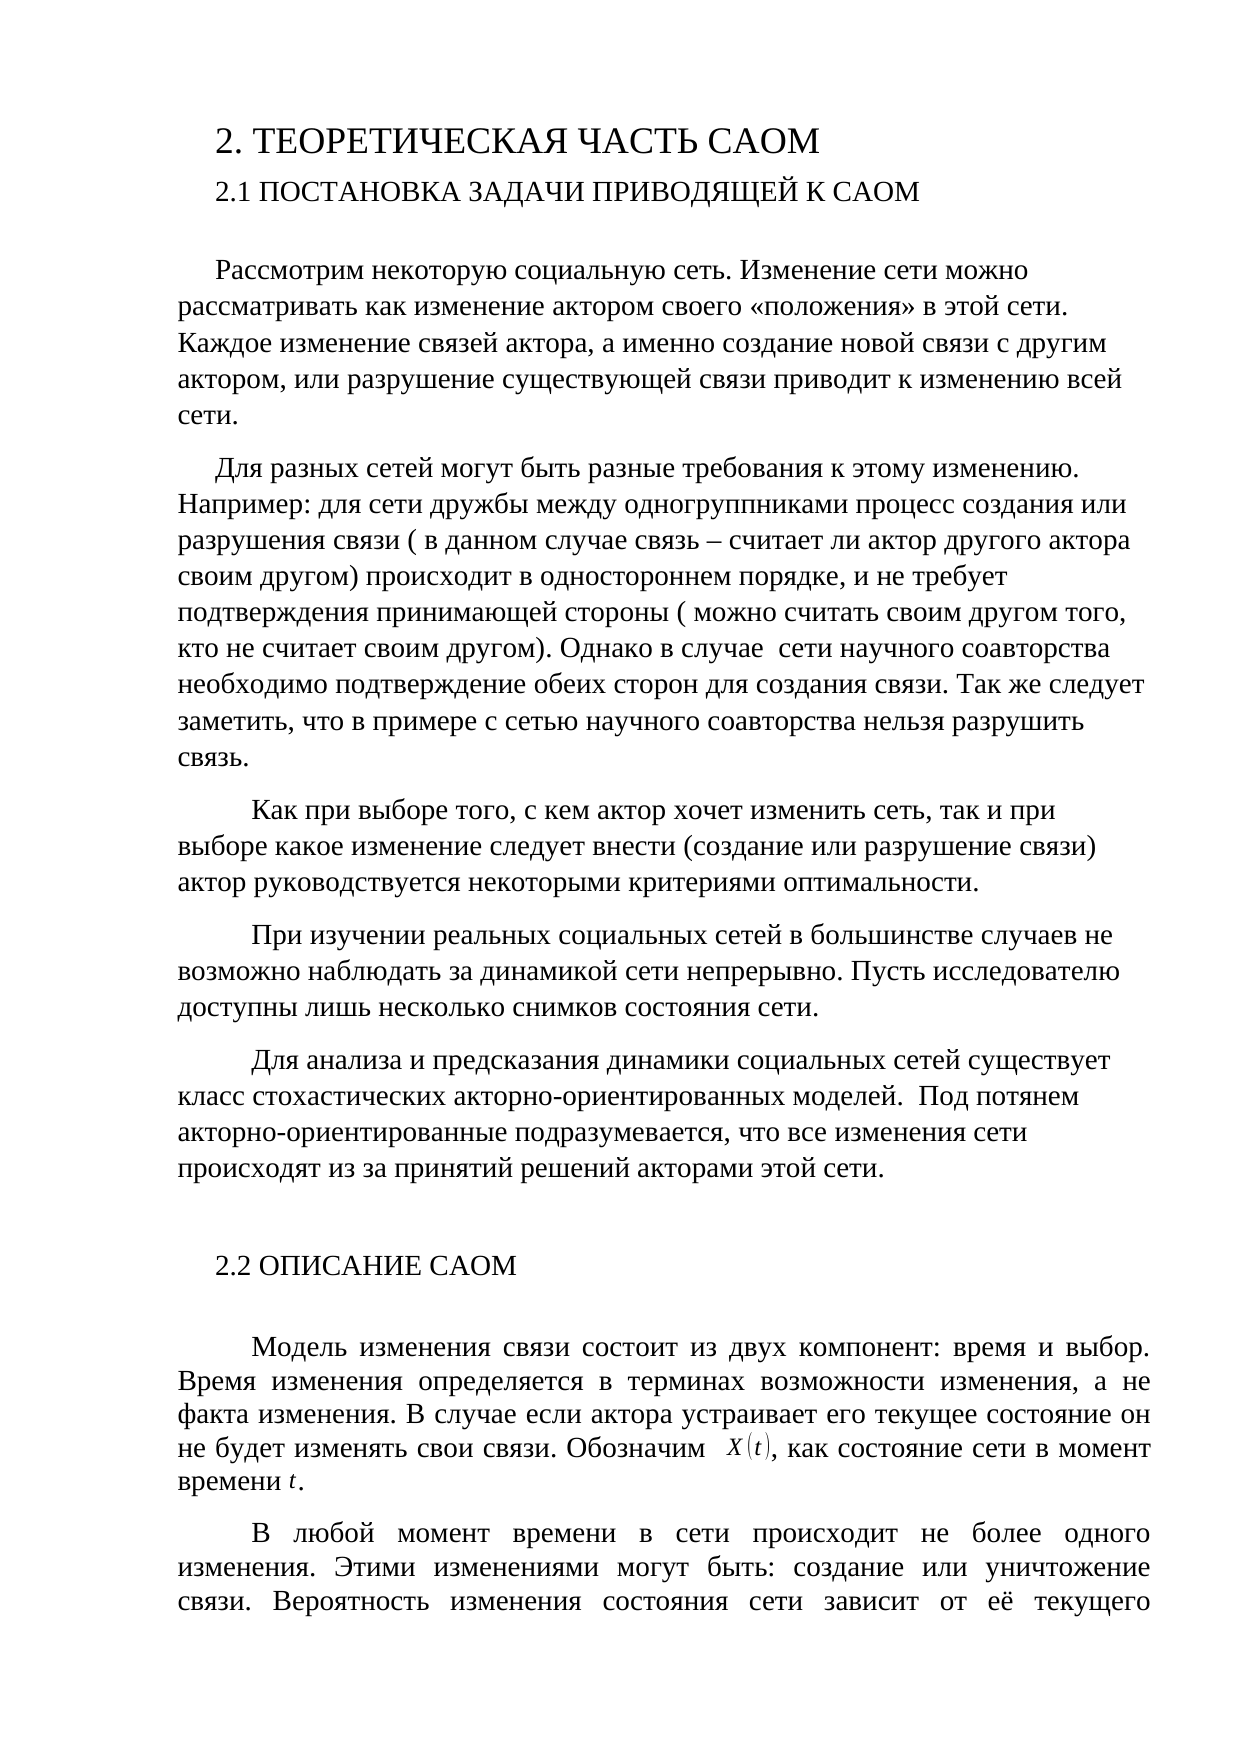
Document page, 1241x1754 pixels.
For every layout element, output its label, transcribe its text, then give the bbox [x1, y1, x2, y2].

subtitle Теоретическая часть САОМ [215, 118, 1152, 161]
text Для разных сетей могут быть разные требования к этому изменению. Например: для сети дружбы между одногруппниками процесс создания или разрушения связи ( в данном случае связь – считает ли актор другого актора своим другом) происходит в одностороннем порядке, и не требует подтверждения принимающей стороны ( можно считать своим другом того, кто не считает своим другом). Однако в случае сети научного соавторства необходимо подтверждение обеих сторон для создания связи. Так же следует заметить, что в примере с сетью научного соавторства нельзя разрушить связь. [177, 450, 1152, 772]
text Для анализа и предсказания динамики социальных сетей существует класс стохастических акторно-ориентированных моделей. Под потянем акторно-ориентированные подразумевается, что все изменения сети происходят из за принятий решений акторами этой сети. [177, 1042, 1152, 1184]
subtitle Описание САОМ [215, 1248, 1152, 1282]
text Рассмотрим некоторую социальную сеть. Изменение сети можно рассматривать как изменение актором своего «положения» в этой сети. Каждое изменение связей актора, а именно создание новой связи с другим актором, или разрушение существующей связи приводит к изменению всей сети. [177, 252, 1152, 431]
text Модель изменения связи состоит из двух компонент: время и выбор. Время изменения определяется в терминах возможности изменения, а не факта изменения. В случае если актора устраивает его текущее состояние он не будет изменять свои связи. Обозначим , как состояние сети в момент времени . [177, 1329, 1152, 1497]
text Как при выборе того, с кем актор хочет изменить сеть, так и при выборе какое изменение следует внести (создание или разрушение связи) актор руководствуется некоторыми критериями оптимальности. [177, 792, 1152, 898]
text При изучении реальных социальных сетей в большинстве случаев не возможно наблюдать за динамикой сети непрерывно. Пусть исследователю доступны лишь несколько снимков состояния сети. [177, 917, 1152, 1023]
subtitle Постановка задачи приводящей к САОМ [215, 174, 1152, 207]
text В любой момент времени в сети происходит не более одного изменения. Этими изменениями могут быть: создание или уничтожение связи. Вероятность изменения состояния сети зависит от её текущего [177, 1516, 1152, 1616]
